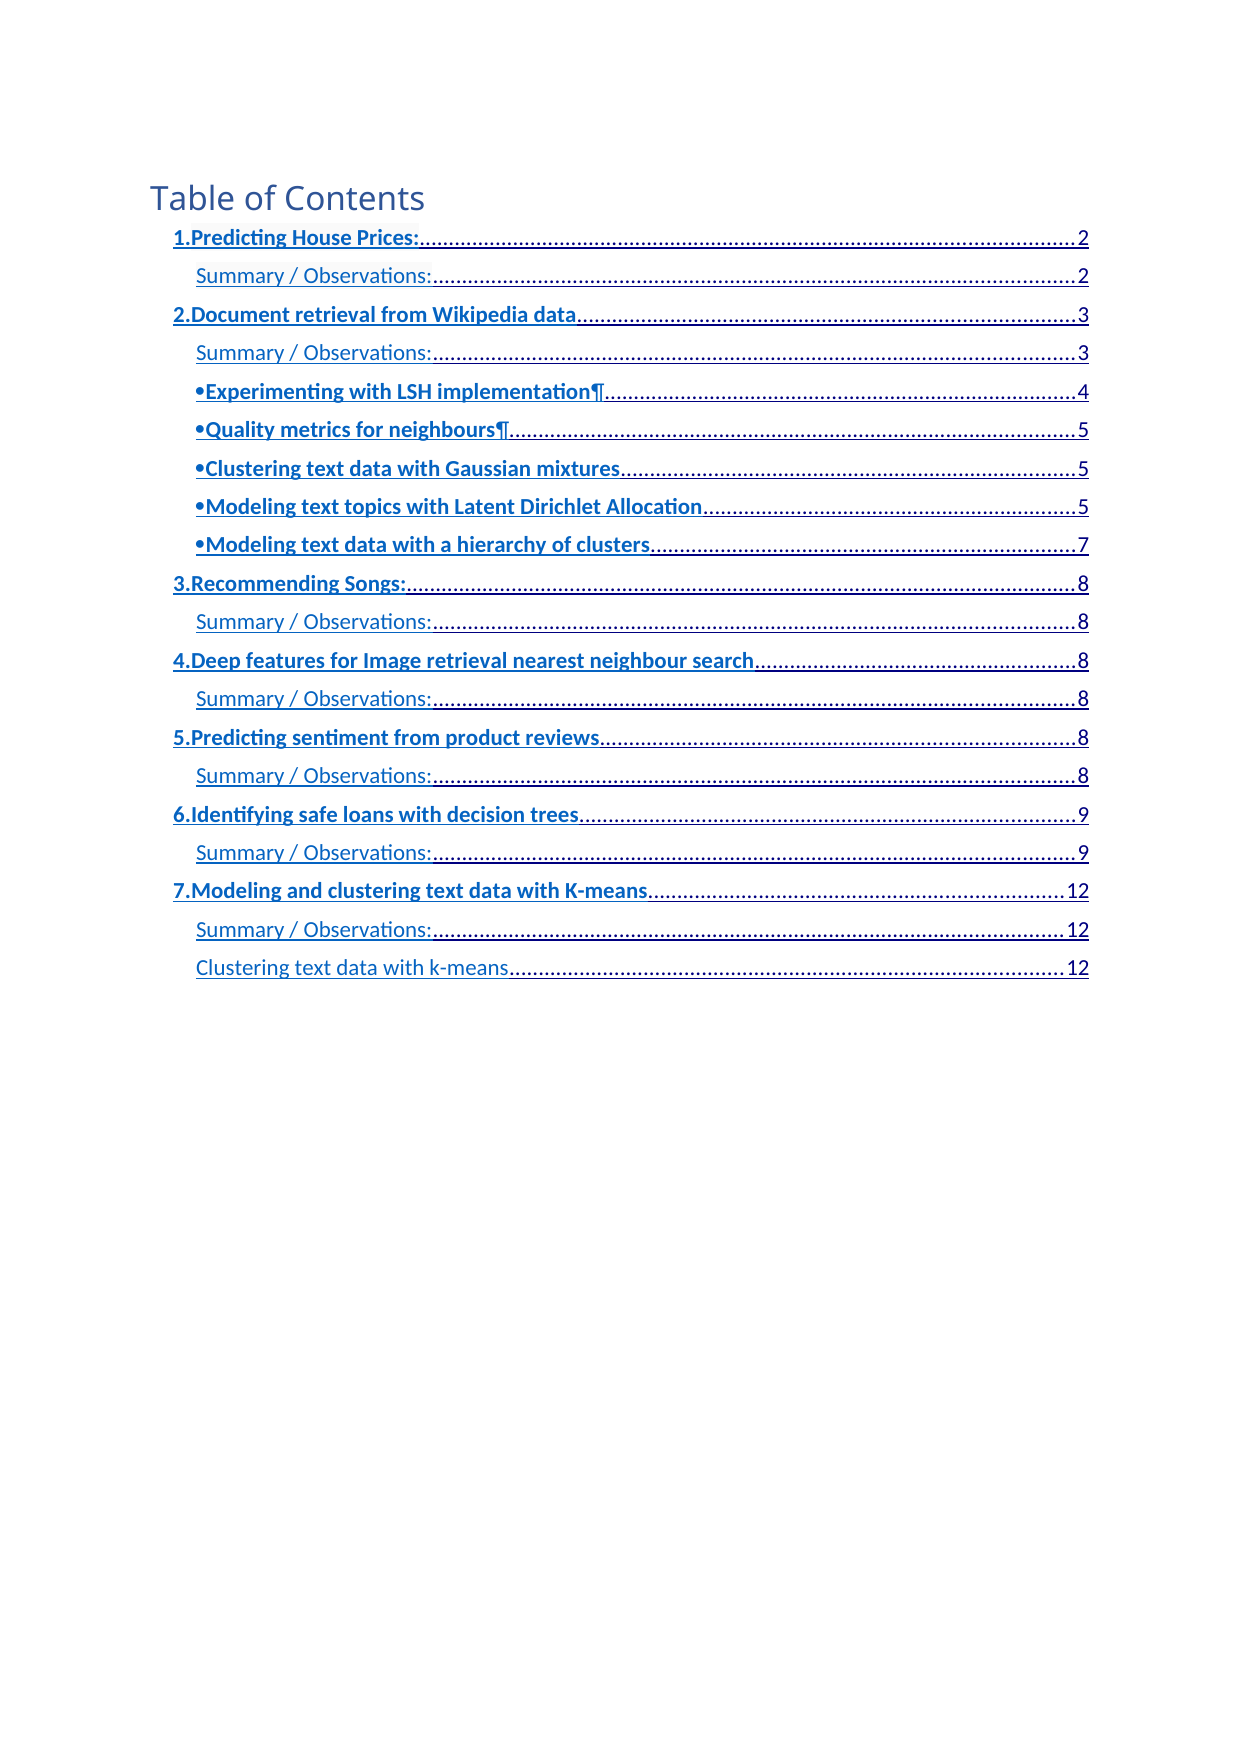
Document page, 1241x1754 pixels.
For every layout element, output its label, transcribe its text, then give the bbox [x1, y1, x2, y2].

text 1. Predicting House Prices: 2 [173, 223, 1090, 251]
text  Modeling text data with a hierarchy of clusters 7 [196, 531, 1090, 559]
text 7. Modeling and clustering text data with K-means 12 [173, 877, 1090, 904]
text  Modeling text topics with Latent Dirichlet Allocation 5 [196, 492, 1090, 520]
text Summary / Observations: 8 [196, 684, 1090, 712]
text Clustering text data with k-means 12 [196, 953, 1090, 981]
text 3. Recommending Songs: 8 [173, 569, 1090, 597]
text Summary / Observations: 12 [196, 915, 1090, 943]
text  Clustering text data with Gaussian mixtures 5 [196, 454, 1090, 482]
text  Quality metrics for neighbours¶ 5 [196, 415, 1090, 443]
text Summary / Observations: 8 [196, 607, 1090, 636]
text 6. Identifying safe loans with decision trees 9 [173, 800, 1090, 828]
text Summary / Observations: 2 [196, 262, 1090, 289]
text Summary / Observations: 8 [196, 761, 1090, 789]
text Summary / Observations: 3 [196, 338, 1090, 366]
subtitle Table of Contents [150, 175, 1090, 220]
text  Experimenting with LSH implementation¶ 4 [196, 377, 1090, 405]
text 4. Deep features for Image retrieval nearest neighbour search 8 [173, 646, 1090, 674]
text 5. Predicting sentiment from product reviews 8 [173, 723, 1090, 751]
text 2. Document retrieval from Wikipedia data 3 [173, 300, 1090, 328]
text Summary / Observations: 9 [196, 838, 1090, 866]
